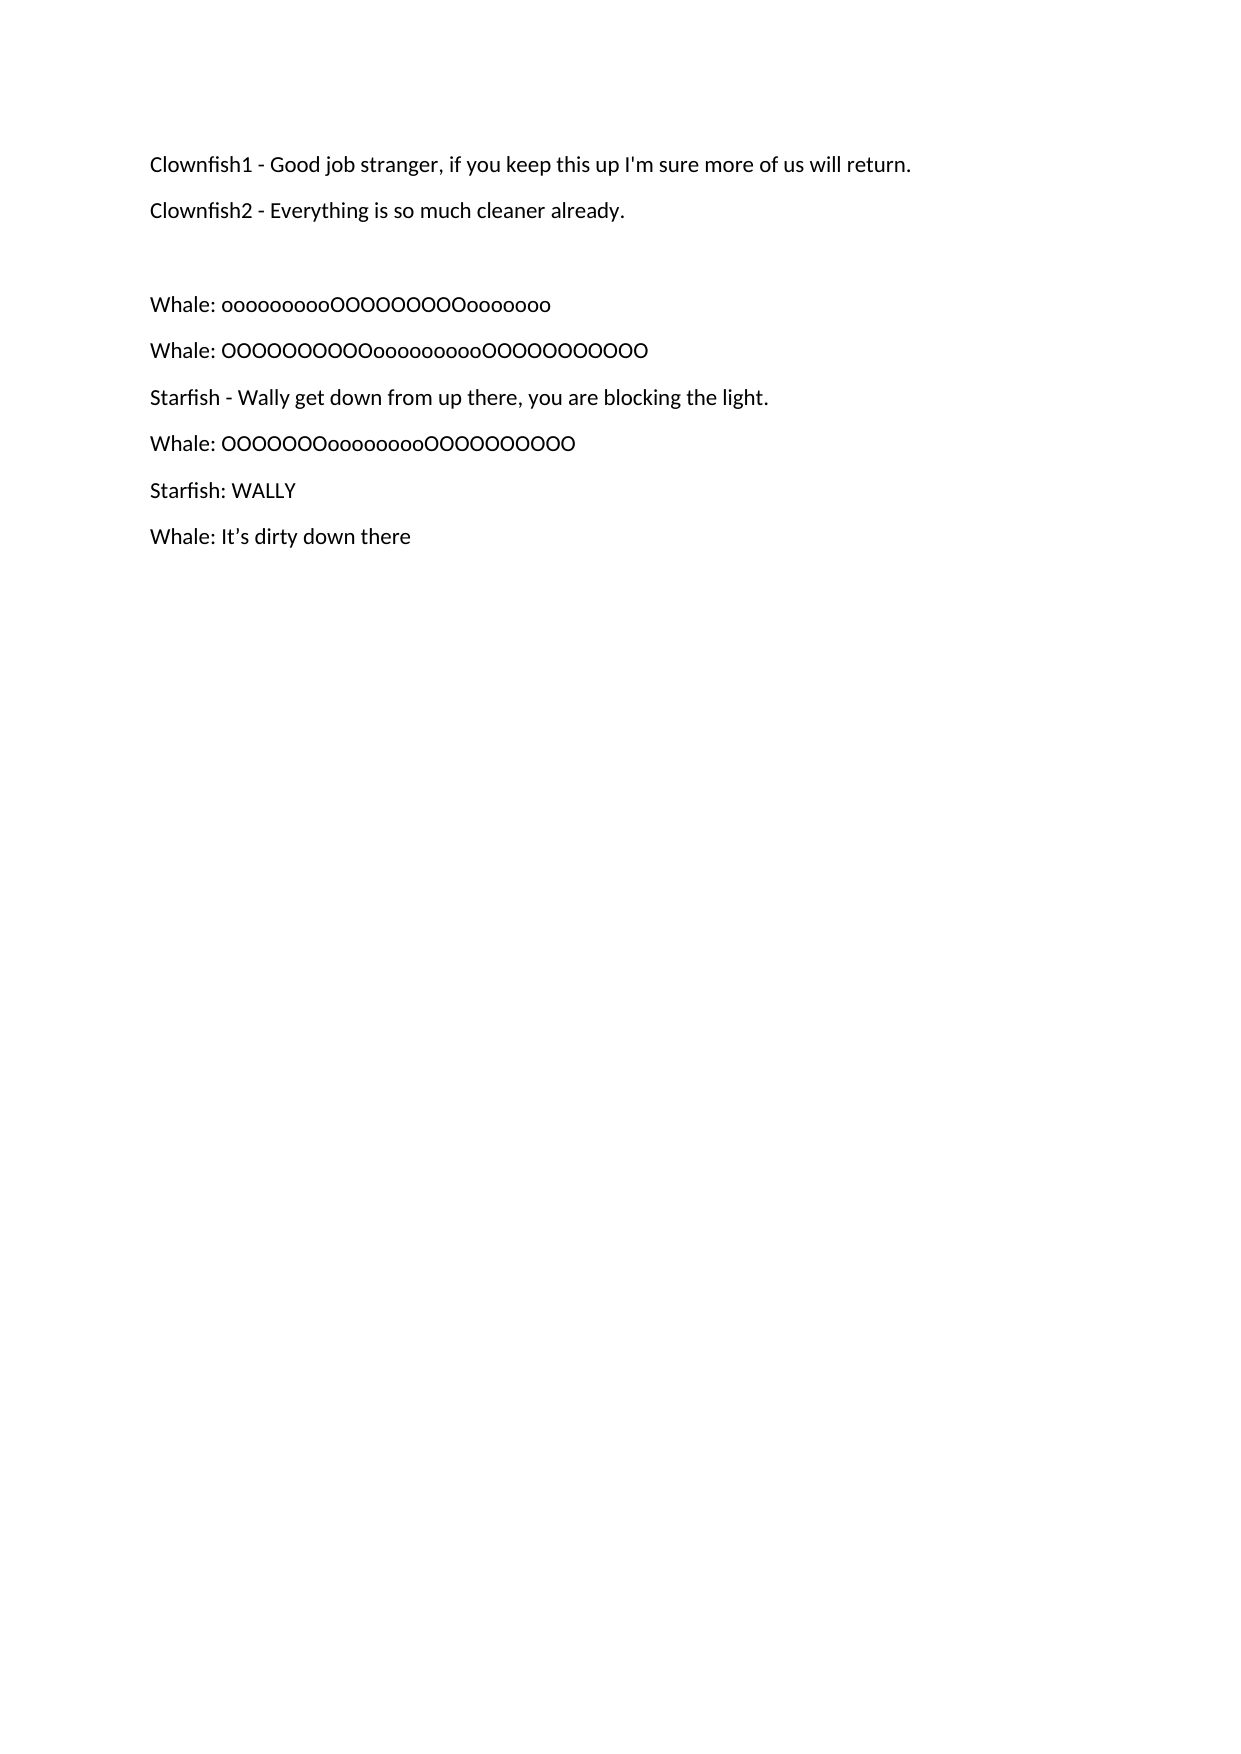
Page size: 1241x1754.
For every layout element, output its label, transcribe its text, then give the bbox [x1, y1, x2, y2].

text Clownfish1 - Good job stranger, if you keep this up I'm sure more of us will return. [150, 150, 1090, 178]
text Clownfish2 - Everything is so much cleaner already. [150, 197, 1090, 224]
text Whale: oooooooooOOOOOOOOOooooooo [150, 290, 1090, 318]
text Whale: OOOOOOOooooooooOOOOOOOOOO [150, 429, 1090, 457]
text Whale: It’s dirty down there [150, 522, 1090, 551]
text Whale: OOOOOOOOOOoooooooooOOOOOOOOOOO [150, 336, 1090, 364]
text Starfish: WALLY [150, 476, 1090, 504]
text Starfish - Wally get down from up there, you are blocking the light. [150, 383, 1090, 411]
